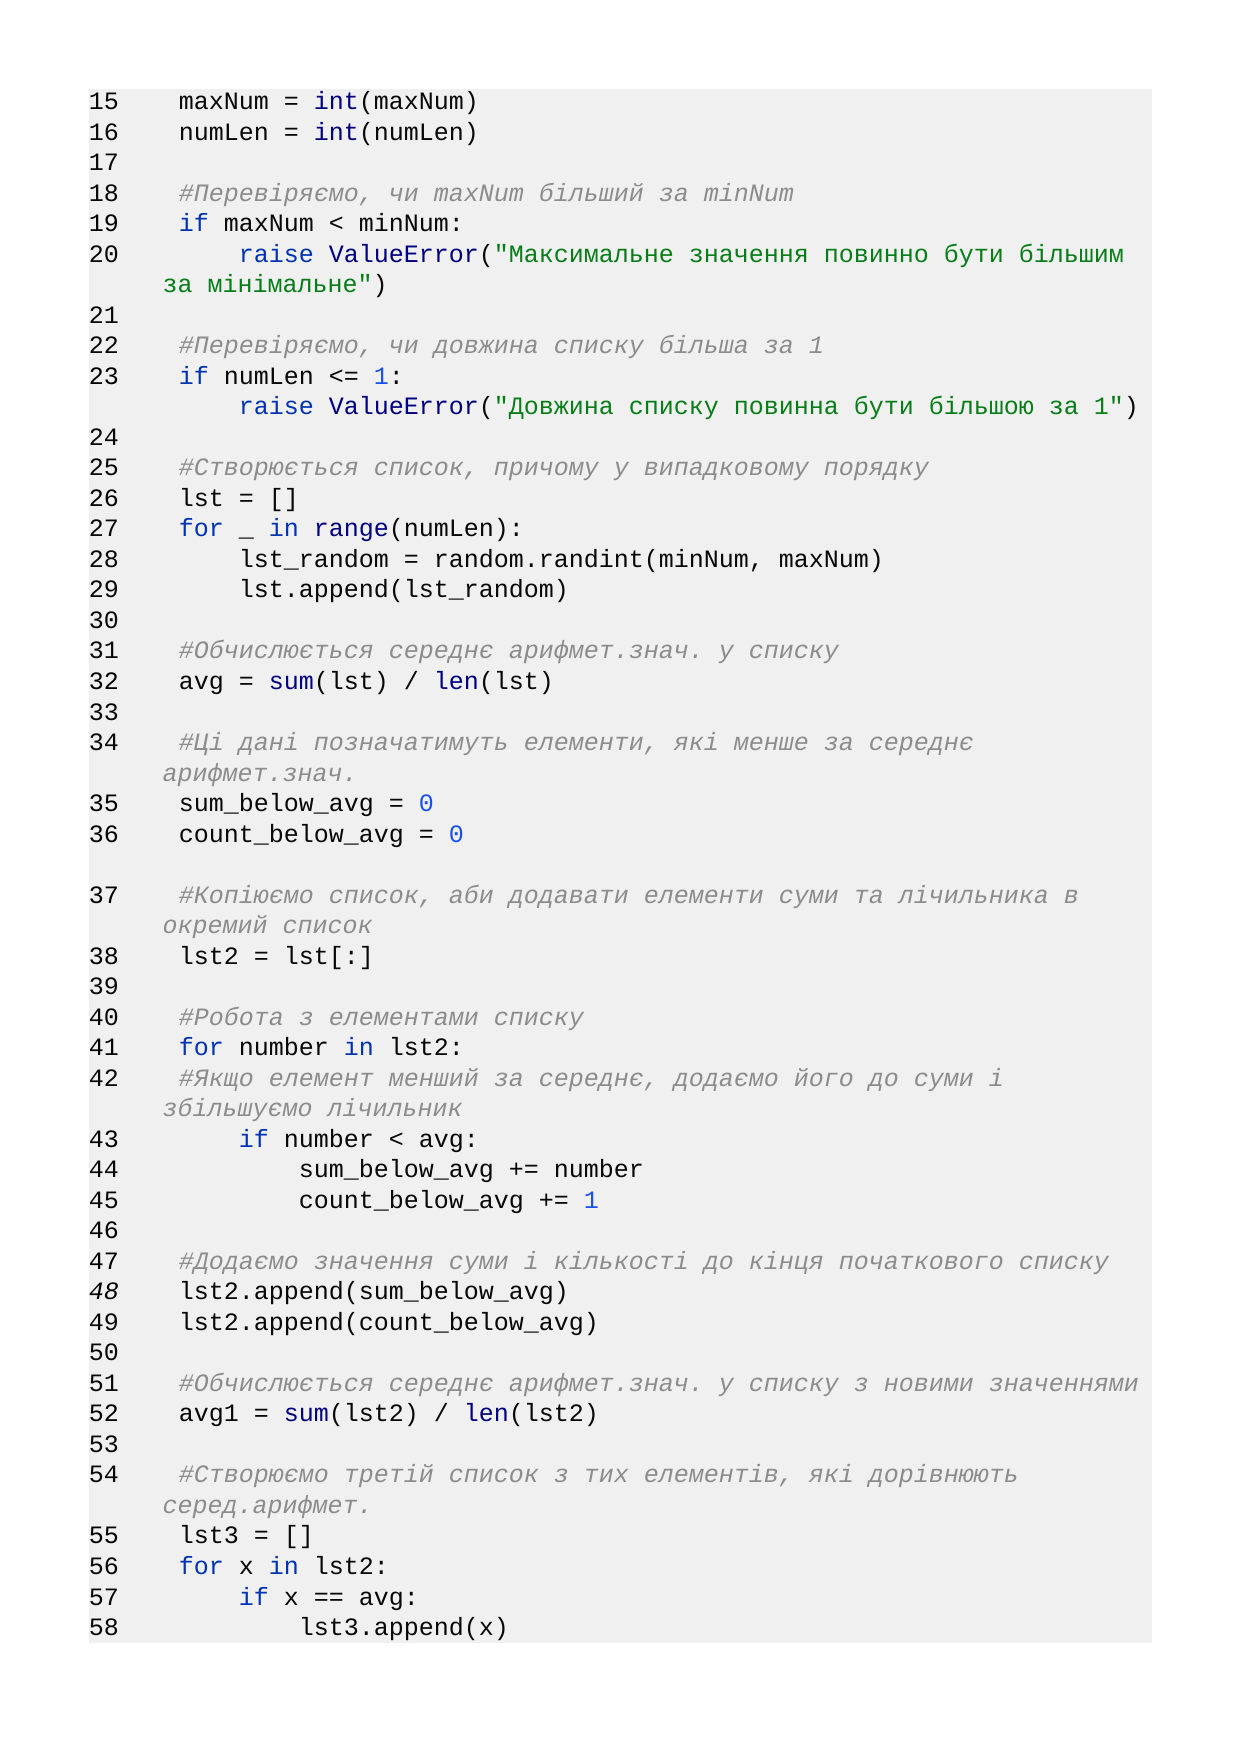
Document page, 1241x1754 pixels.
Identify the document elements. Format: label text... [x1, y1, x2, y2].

text 15 maxNum = int(maxNum) 16 numLen = int(numLen) 17 18 #Перевіряємо, чи maxNum більший за minNum 19 if maxNum < minNum: 20 raise ValueError("Максимальне значення повинно бути більшим за мінімальне") 21 22 #Перевіряємо, чи довжина списку більша за 1 23 if numLen <= 1: raise ValueError("Довжина списку повинна бути більшою за 1") 24 25 #Створюється список, причому у випадковому порядку 26 lst = [] 27 for _ in range(numLen): 28 lst_random = random.randint(minNum, maxNum) 29 lst.append(lst_random) 30 31 #Обчислюється середнє арифмет.знач. у списку 32 avg = sum(lst) / len(lst) 33 34 #Ці дані позначатимуть елементи, які менше за середнє арифмет.знач. 35 sum_below_avg = 0 36 count_below_avg = 0 37 #Копіюємо список, аби додавати елементи суми та лічильника в окремий список 38 lst2 = lst[:] 39 40 #Робота з елементами списку 41 for number in lst2: 42 #Якщо елемент менший за середнє, додаємо його до суми і збільшуємо лічильник 43 if number < avg: 44 sum_below_avg += number 45 count_below_avg += 1 46 47 #Додаємо значення суми і кількості до кінця початкового списку 48 lst2.append(sum_below_avg) 49 lst2.append(count_below_avg) 50 51 #Обчислюється середнє арифмет.знач. у списку з новими значеннями 52 avg1 = sum(lst2) / len(lst2) 53 54 #Створюємо третій список з тих елементів, які дорівнюють серед.арифмет. 55 lst3 = [] 56 for x in lst2: 57 if x == avg: 58 lst3.append(x) [89, 89, 1152, 1643]
